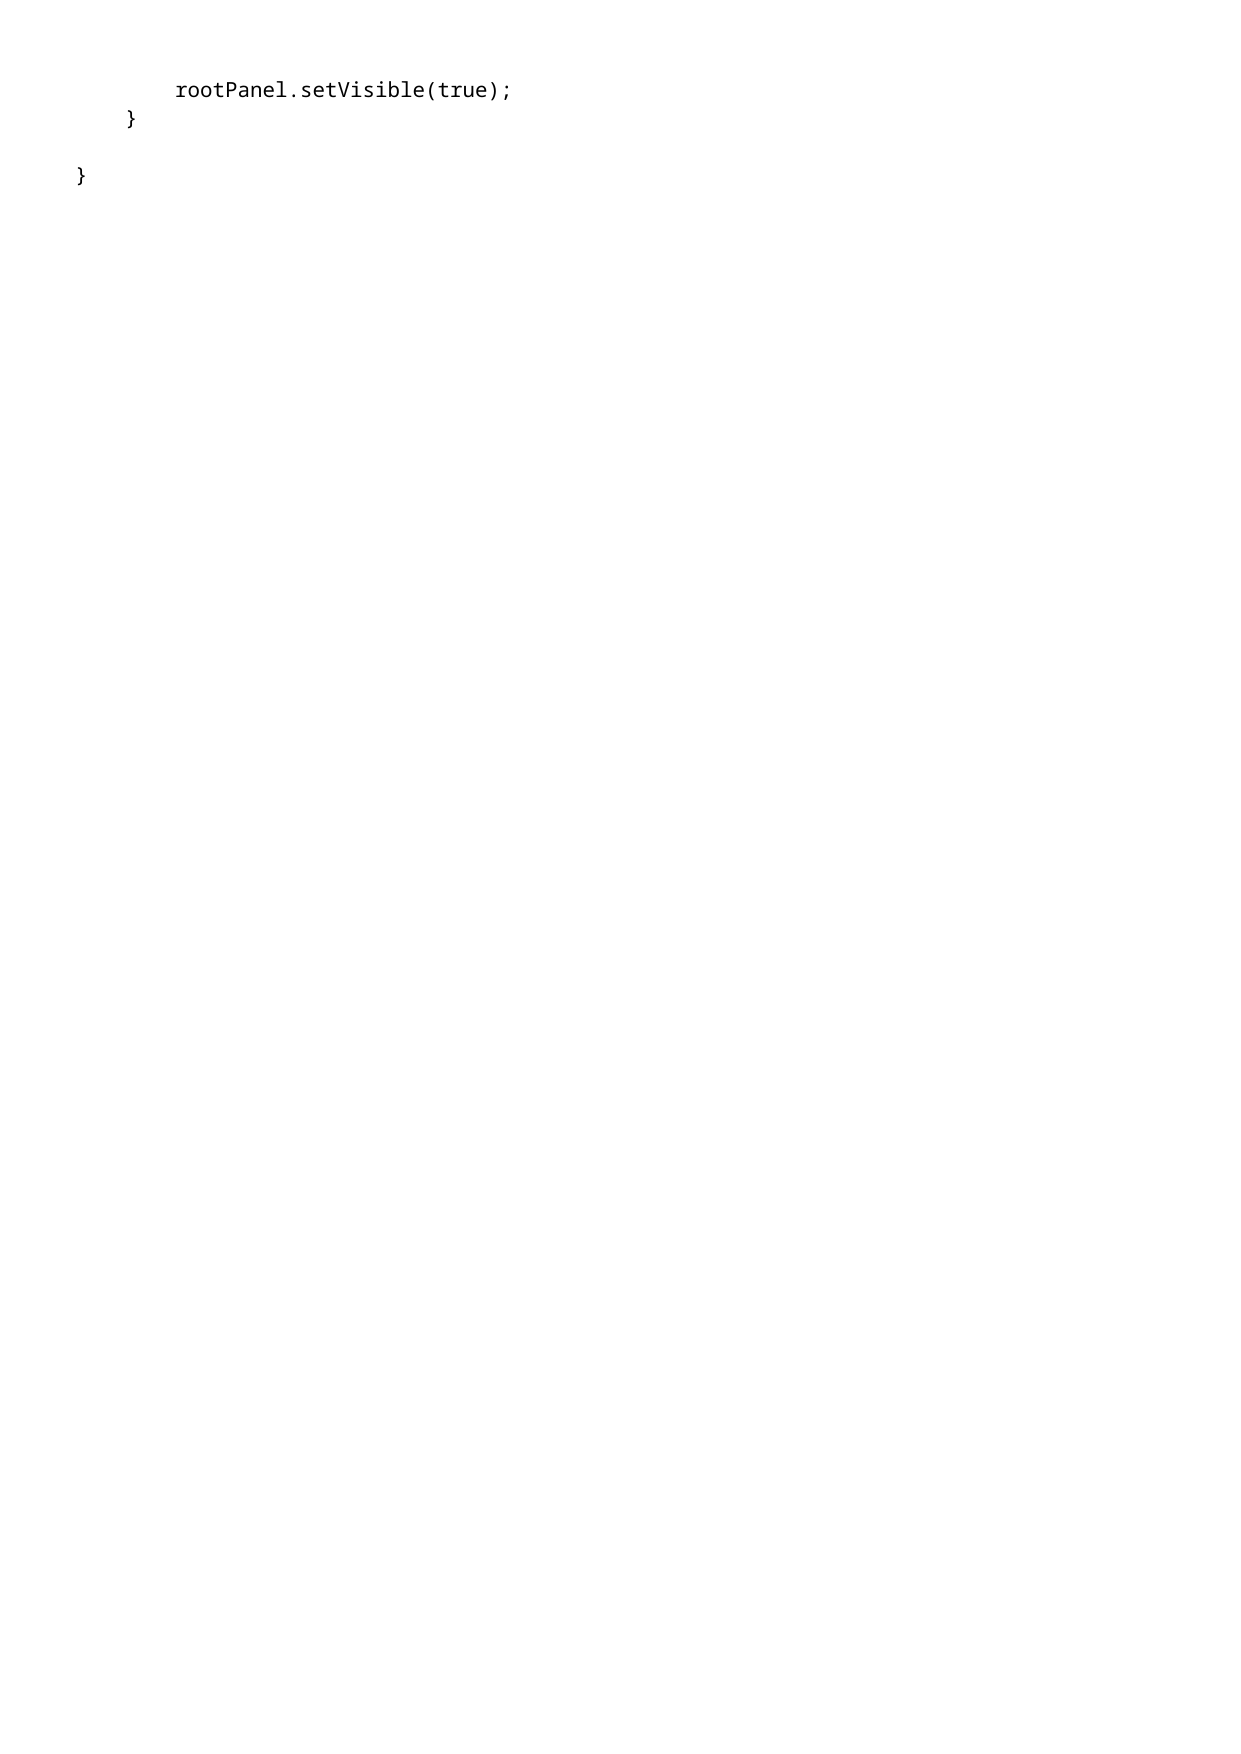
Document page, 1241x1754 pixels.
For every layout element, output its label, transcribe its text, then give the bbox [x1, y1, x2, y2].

text } [75, 103, 1165, 132]
text rootPanel.setVisible(true); [75, 75, 1165, 103]
text } [75, 160, 1165, 188]
